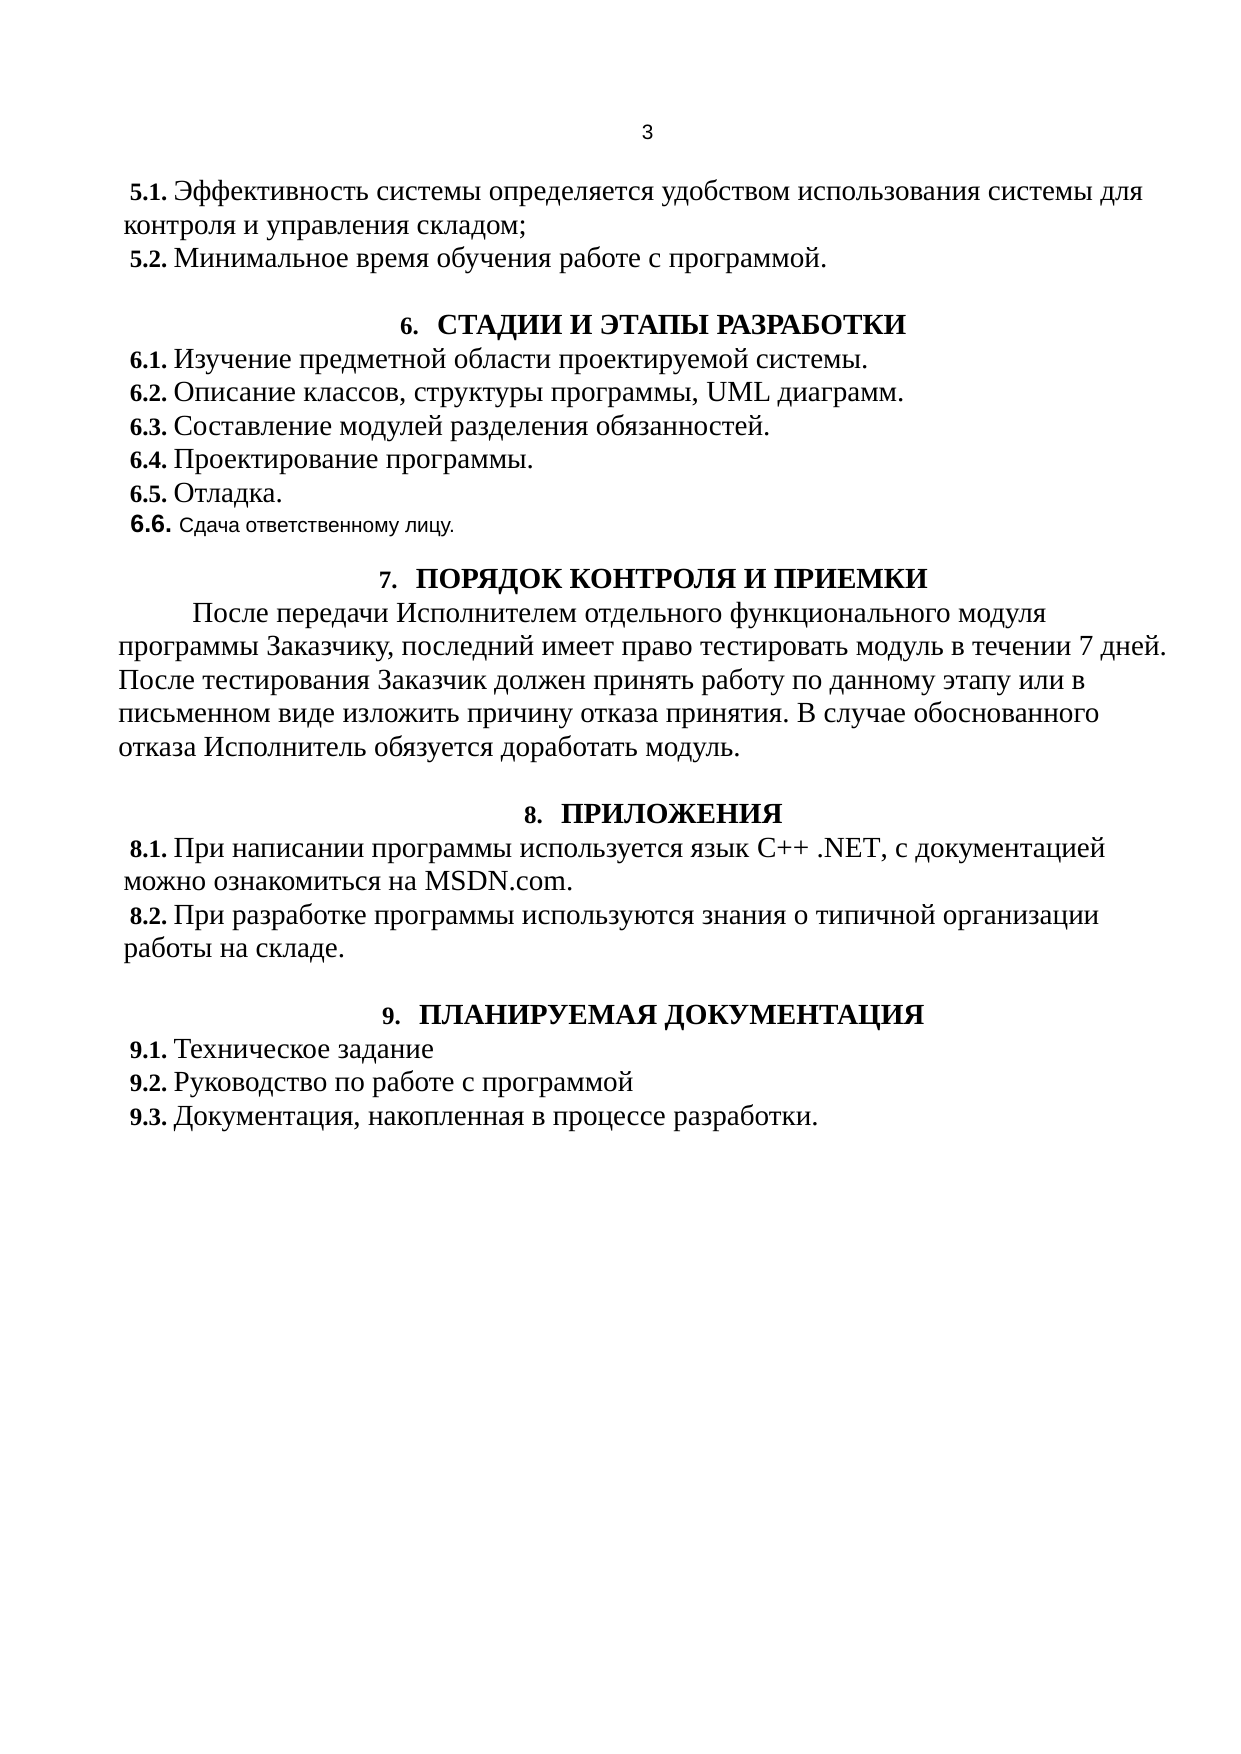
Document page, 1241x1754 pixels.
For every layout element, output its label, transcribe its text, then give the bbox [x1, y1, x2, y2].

list Планируемая документация [123, 997, 1177, 1031]
list Техническое задание [123, 1031, 1177, 1064]
list Отладка. [123, 475, 1177, 509]
list Составление модулей разделения обязанностей. [123, 408, 1177, 442]
list Изучение предметной области проектируемой системы. [123, 341, 1177, 374]
list При написании программы используется язык C++ .NET, с документацией можно ознакомиться на MSDN.com. [123, 830, 1177, 897]
list После передачи Исполнителем отдельного функционального модуля программы Заказчику, последний имеет право тестировать модуль в течении 7 дней. После тестирования Заказчик должен принять работу по данному этапу или в письменном виде изложить причину отказа принятия. В случае обоснованного отказа Исполнитель обязуется доработать модуль. [118, 595, 1177, 796]
list Описание классов, структуры программы, UML диаграмм. [123, 374, 1177, 408]
list Минимальное время обучения работе с программой. [123, 240, 1177, 307]
list При разработке программы используются знания о типичной организации работы на складе. [123, 897, 1177, 997]
list Стадии и этапы разработки [123, 307, 1177, 341]
list Сдача ответственному лицу. [123, 509, 1177, 561]
list Приложения [123, 796, 1177, 830]
list Проектирование программы. [123, 442, 1177, 475]
list Порядок контроля и приемки [123, 561, 1177, 595]
list Руководство по работе с программой [123, 1064, 1177, 1098]
list Документация, накопленная в процессе разработки. [123, 1098, 1177, 1132]
list Эффективность системы определяется удобством использования системы для контроля и управления складом; [123, 173, 1177, 240]
